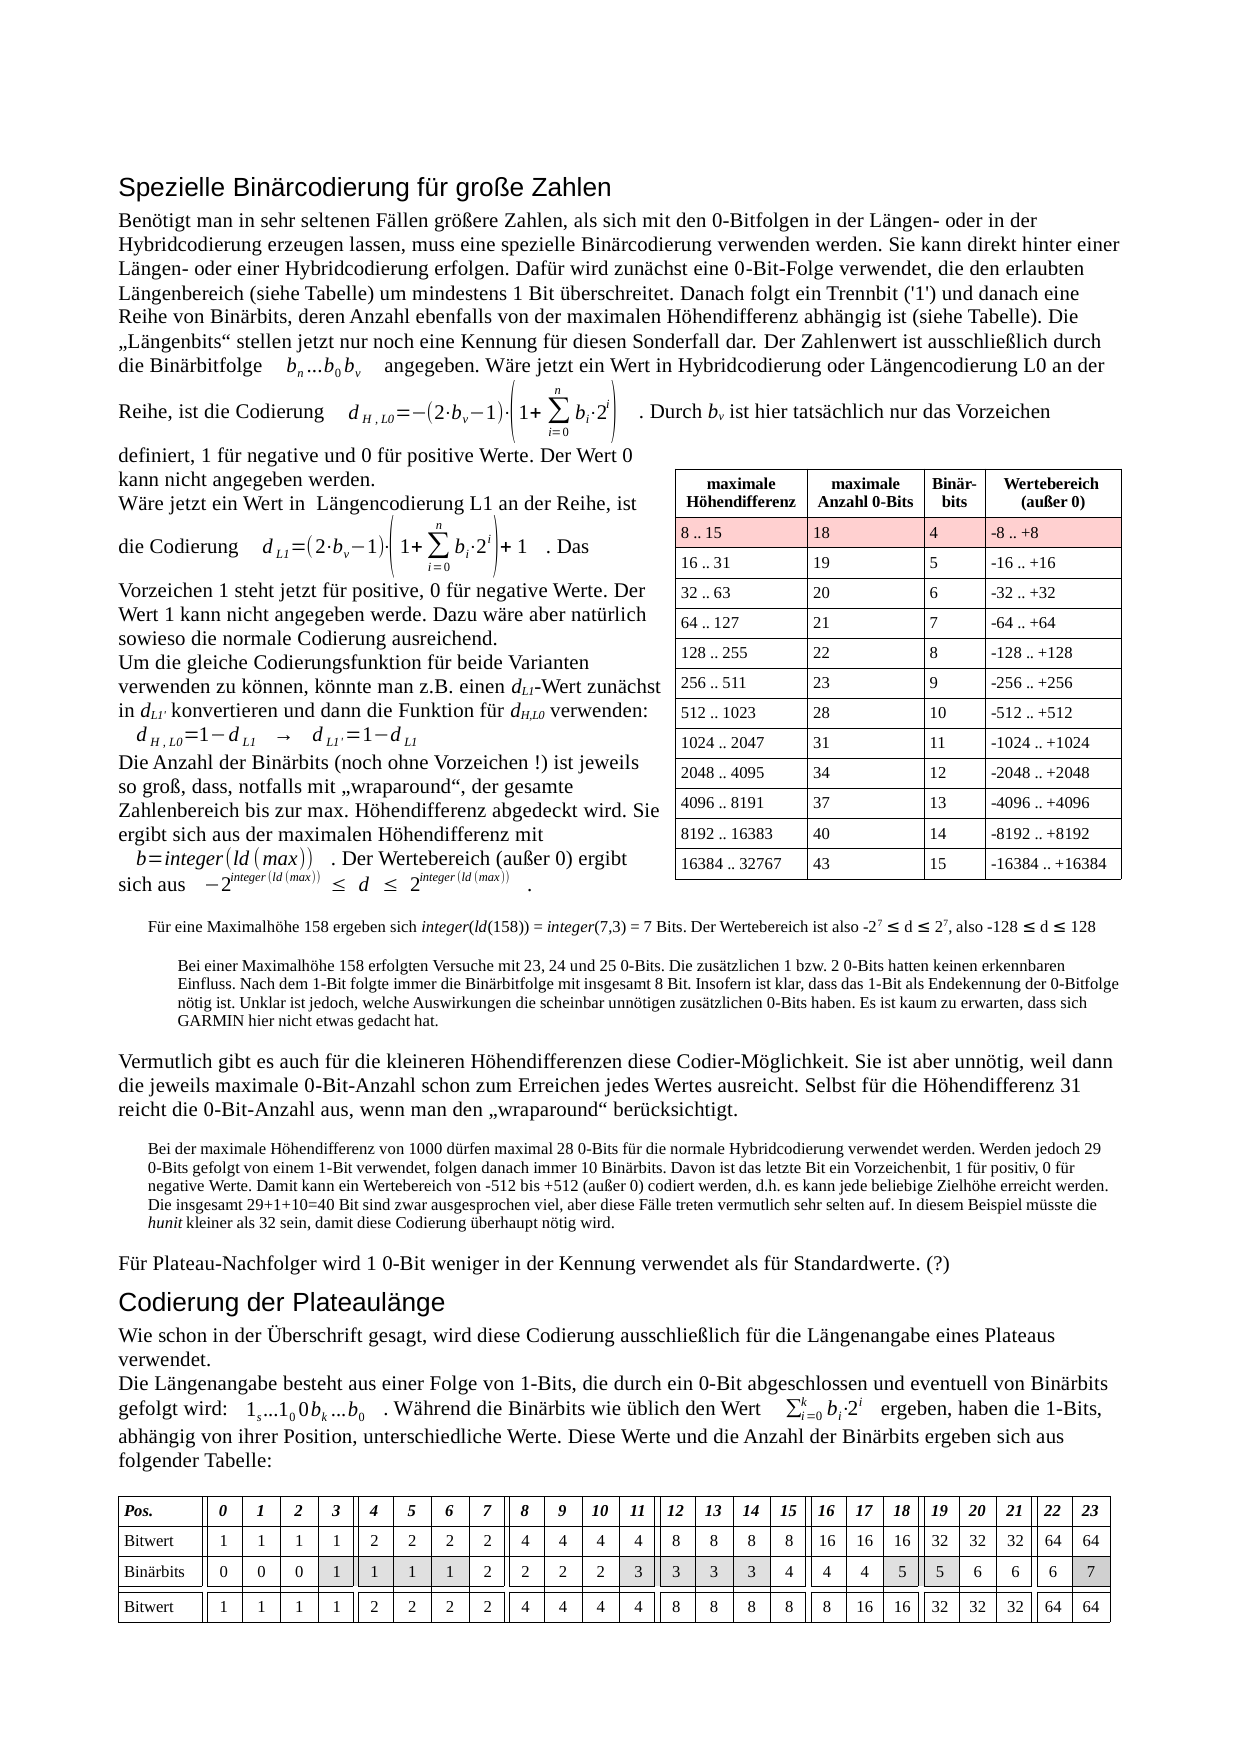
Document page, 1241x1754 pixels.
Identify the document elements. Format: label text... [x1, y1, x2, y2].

table_cell 20 [808, 579, 924, 607]
table_header 22 [1038, 1497, 1072, 1526]
table_cell 10 [925, 699, 985, 728]
subtitle Spezielle Binärcodierung für große Zahlen [118, 172, 1122, 202]
table_cell 4 [545, 1593, 582, 1622]
table_header 9 [545, 1497, 582, 1526]
table_cell [847, 1587, 883, 1592]
table_cell -64 .. +64 [986, 609, 1121, 638]
text Wie schon in der Überschrift gesagt, wird diese Codierung ausschließlich für die Längenangabe eines Plateaus verwendet. [118, 1323, 1122, 1371]
table_cell 8192 .. 16383 [676, 819, 807, 848]
table_header Pos. [119, 1497, 202, 1526]
table_cell 16 [847, 1593, 883, 1622]
table_cell [281, 1587, 318, 1592]
table_cell 8 [808, 1586, 846, 1622]
table_cell 32 [997, 1586, 1034, 1622]
table_cell 1 [394, 1557, 431, 1586]
table_cell 1 [319, 1527, 353, 1556]
table_cell 5 [925, 1557, 959, 1586]
table_cell 1 [281, 1593, 318, 1622]
table_cell 1 [359, 1557, 393, 1586]
table_cell 4 [812, 1557, 846, 1586]
table_header 6 [432, 1497, 469, 1526]
table_header 3 [319, 1497, 353, 1526]
table_cell 4096 .. 8191 [676, 789, 807, 818]
table_cell 0 [208, 1557, 242, 1586]
table_header 11 [620, 1497, 654, 1526]
text Für eine Maximalhöhe 158 ergeben sich integer(ld(158)) = integer(7,3) = 7 Bits. Der Wertebereich ist also -27 ≤ d ≤ 27, also -128 ≤ d ≤ 128 [148, 915, 1122, 937]
table_cell 3 [696, 1557, 733, 1586]
table_cell 32 [921, 1586, 959, 1622]
table_cell 8 [696, 1527, 733, 1556]
text Bei der maximale Höhendifferenz von 1000 dürfen maximal 28 0-Bits für die normale Hybridcodierung verwendet werden. Werden jedoch 29 0‑Bits gefolgt von einem 1‑Bit verwendet, folgen danach immer 10 Binärbits. Davon ist das letzte Bit ein Vorzeichenbit, 1 für positiv, 0 für negative Werte. Damit kann ein Wertebereich von -512 bis +512 (außer 0) codiert werden, d.h. es kann jede beliebige Zielhöhe erreicht werden. [148, 1139, 1122, 1195]
table_cell 512 .. 1023 [676, 699, 807, 728]
table_cell 32 [997, 1527, 1031, 1556]
table_cell 5 [925, 548, 985, 577]
table_header 13 [696, 1497, 733, 1526]
table_cell [243, 1587, 280, 1592]
table_cell 21 [808, 609, 924, 638]
table_cell 16 [884, 1586, 921, 1622]
table_cell 8 [661, 1527, 695, 1556]
table_cell 64 [1038, 1527, 1072, 1556]
table_cell 19 [808, 548, 924, 577]
table_cell -256 .. +256 [986, 669, 1121, 698]
table_cell 64 .. 127 [676, 609, 807, 638]
table_cell 7 [1073, 1557, 1110, 1586]
table_cell 7 [925, 609, 985, 638]
table_cell 32 [960, 1593, 996, 1622]
table_cell 0 [281, 1557, 318, 1586]
text Um die gleiche Codierungsfunktion für beide Varianten verwenden zu können, könnte man z.B. einen dL1-Wert zunächst in dL1' konvertieren und dann die Funktion für dH,L0 verwenden: → [118, 650, 675, 750]
table_cell 4 [583, 1593, 619, 1622]
table_cell 4 [925, 518, 985, 547]
table_cell 2048 .. 4095 [676, 759, 807, 788]
table_cell 16 [847, 1527, 883, 1556]
table_cell 4 [583, 1527, 619, 1556]
table_cell 64 [1073, 1527, 1110, 1556]
table_cell 2 [510, 1557, 544, 1586]
table_cell 8 [657, 1586, 695, 1622]
table_header Binär-bits [925, 470, 985, 517]
table_cell 64 [1034, 1586, 1072, 1622]
table_cell [960, 1587, 996, 1592]
table_cell Binärbits [119, 1557, 202, 1586]
table_header 2 [281, 1497, 318, 1526]
subtitle Codierung der Plateaulänge [118, 1287, 1122, 1317]
table_cell [734, 1587, 770, 1592]
text Die Längenangabe besteht aus einer Folge von 1-Bits, die durch ein 0-Bit abgeschlossen und eventuell von Binärbits gefolgt wird:. Während die Binärbits wie üblich den Wert ergeben, haben die 1-Bits, abhängig von ihrer Position, unterschiedliche Werte. Diese Werte und die Anzahl der Binärbits ergeben sich aus folgender Tabelle: [118, 1371, 1122, 1472]
table_header 16 [812, 1497, 846, 1526]
table_cell 22 [808, 639, 924, 668]
table_cell 23 [808, 669, 924, 698]
table_cell 31 [808, 729, 924, 758]
table_cell 11 [925, 729, 985, 758]
table_header 17 [847, 1497, 883, 1526]
table_header 10 [583, 1497, 619, 1526]
table_cell 40 [808, 819, 924, 848]
text Vermutlich gibt es auch für die kleineren Höhendifferenzen diese Codier-Möglichkeit. Sie ist aber unnötig, weil dann die jeweils maximale 0‑Bit-Anzahl schon zum Erreichen jedes Wertes ausreicht. Selbst für die Höhendifferenz 31 reicht die 0‑Bit-Anzahl aus, wenn man den „wraparound“ berücksichtigt. [118, 1049, 1122, 1121]
table_cell 13 [925, 789, 985, 818]
table_cell 12 [925, 759, 985, 788]
text Wäre jetzt ein Wert in Längencodierung L1 an der Reihe, ist die Codierung . Das Vorzeichen 1 steht jetzt für positive, 0 für negative Werte. Der Wert 1 kann nicht angegeben werde. Dazu wäre aber natürlich sowieso die normale Codierung ausreichend. [118, 491, 675, 650]
table_header maximale Anzahl 0-Bits [808, 470, 924, 517]
table_cell Bitwert [119, 1527, 202, 1556]
table_cell 32 [925, 1527, 959, 1556]
table_cell 16 [884, 1527, 918, 1556]
table_cell 6 [1038, 1557, 1072, 1586]
table_cell 14 [925, 819, 985, 848]
table_cell [545, 1587, 582, 1592]
table_cell 9 [925, 669, 985, 698]
table_cell 128 .. 255 [676, 639, 807, 668]
table_cell -512 .. +512 [986, 699, 1121, 728]
table_cell 16 [812, 1527, 846, 1556]
table_cell 8 [734, 1527, 770, 1556]
table_cell -128 .. +128 [986, 639, 1121, 668]
table_cell -16 .. +16 [986, 548, 1121, 577]
table_header 15 [771, 1497, 805, 1526]
table_cell 6 [960, 1557, 996, 1586]
table_cell 1 [319, 1586, 356, 1622]
table_header 0 [208, 1497, 242, 1526]
table_cell Bitwert [119, 1586, 205, 1622]
table_cell 8 [925, 639, 985, 668]
table_cell 6 [997, 1557, 1031, 1586]
table_cell 37 [808, 789, 924, 818]
text Bei einer Maximalhöhe 158 erfolgten Versuche mit 23, 24 und 25 0-Bits. Die zusätzlichen 1 bzw. 2 0-Bits hatten keinen erkennbaren Einfluss. Nach dem 1-Bit folgte immer die Binärbitfolge mit insgesamt 8 Bit. Insofern ist klar, dass das 1-Bit als Endekennung der 0-Bitfolge nötig ist. Unklar ist jedoch, welche Auswirkungen die scheinbar unnötigen zusätzlichen 0-Bits haben. Es ist kaum zu erwarten, dass sich GARMIN hier nicht etwas gedacht hat. [177, 956, 1122, 1030]
table_cell [696, 1587, 733, 1592]
table_cell 2 [470, 1527, 504, 1556]
text Die insgesamt 29+1+10=40 Bit sind zwar ausgesprochen viel, aber diese Fälle treten vermutlich sehr selten auf. In diesem Beispiel müsste die hunit kleiner als 32 sein, damit diese Codierung überhaupt nötig wird. [148, 1195, 1122, 1232]
table_cell [394, 1587, 431, 1592]
table_cell 1 [205, 1586, 242, 1622]
table_cell -2048 .. +2048 [986, 759, 1121, 788]
table_header 18 [884, 1497, 918, 1526]
table_cell 34 [808, 759, 924, 788]
table_cell 64 [1073, 1593, 1110, 1622]
table_cell 8 [771, 1586, 808, 1622]
table_cell 2 [545, 1557, 582, 1586]
table_cell 43 [808, 849, 924, 878]
table_cell 4 [510, 1527, 544, 1556]
table_cell 32 [960, 1527, 996, 1556]
table_cell [432, 1587, 469, 1592]
table_cell 256 .. 511 [676, 669, 807, 698]
table_cell 1 [243, 1593, 280, 1622]
table_cell 8 .. 15 [676, 518, 807, 547]
table_cell 3 [661, 1557, 695, 1586]
table_cell 1 [243, 1527, 280, 1556]
table_cell 8 [734, 1593, 770, 1622]
table_cell 28 [808, 699, 924, 728]
table_cell 2 [359, 1527, 393, 1556]
table_cell 2 [470, 1586, 506, 1622]
table_cell 5 [884, 1557, 918, 1586]
text Die Anzahl der Binärbits (noch ohne Vorzeichen !) ist jeweils so groß, dass, notfalls mit „wraparound“, der gesamte Zahlenbereich bis zur max. Höhendifferenz abgedeckt wird. Sie ergibt sich aus der maximalen Höhendifferenz mit . Der Wertebereich (außer 0) ergibt sich aus. [118, 750, 1122, 896]
table_cell 2 [356, 1586, 393, 1622]
table_cell 2 [432, 1593, 469, 1622]
table_cell [1073, 1587, 1110, 1592]
table_cell 3 [620, 1557, 654, 1586]
text Benötigt man in sehr seltenen Fällen größere Zahlen, als sich mit den 0-Bitfolgen in der Längen- oder in der Hybridcodierung erzeugen lassen, muss eine spezielle Binärcodierung verwenden werden. Sie kann direkt hinter einer Längen- oder einer Hybridcodierung erfolgen. Dafür wird zunächst eine 0‑Bit‑Folge verwendet, die den erlaubten Längenbereich (siehe Tabelle) um mindestens 1 Bit überschreitet. Danach folgt ein Trennbit ('1') und danach eine Reihe von Binärbits, deren Anzahl ebenfalls von der maximalen Höhendifferenz abhängig ist (siehe Tabelle). Die „Längenbits“ stellen jetzt nur noch eine Kennung für diesen Sonderfall dar. Der Zahlenwert ist ausschließlich durch die Binärbitfolge angegeben. Wäre jetzt ein Wert in Hybridcodierung oder Längencodierung L0 an der Reihe, ist die Codierung . Durch bv ist hier tatsächlich nur das Vorzeichen definiert, 1 für negative und 0 für positive Werte. Der Wert 0 kann nicht angegeben werden. [118, 208, 1122, 491]
table_cell 32 .. 63 [676, 579, 807, 607]
table_cell -1024 .. +1024 [986, 729, 1121, 758]
table_cell 0 [243, 1557, 280, 1586]
table_header 19 [925, 1497, 959, 1526]
table_header 20 [960, 1497, 996, 1526]
table_cell 1024 .. 2047 [676, 729, 807, 758]
table_cell 1 [281, 1527, 318, 1556]
table_header 21 [997, 1497, 1031, 1526]
table_cell 4 [620, 1527, 654, 1556]
table_cell 2 [432, 1527, 469, 1556]
table_header Wertebereich (außer 0) [986, 470, 1121, 517]
table_cell 4 [545, 1527, 582, 1556]
table_cell 2 [394, 1527, 431, 1556]
table_cell 4 [620, 1586, 657, 1622]
table_header 8 [510, 1497, 544, 1526]
table_header 7 [470, 1497, 504, 1526]
table_cell [583, 1587, 619, 1592]
table_cell 1 [432, 1557, 469, 1586]
table_cell 3 [734, 1557, 770, 1586]
table_header 12 [661, 1497, 695, 1526]
table_cell 4 [847, 1557, 883, 1586]
table_cell -16384 .. +16384 [986, 849, 1121, 878]
table_cell 4 [771, 1557, 805, 1586]
table_cell 2 [583, 1557, 619, 1586]
table_header maximale Höhendifferenz [676, 470, 807, 517]
table_cell 2 [394, 1593, 431, 1622]
table_header 5 [394, 1497, 431, 1526]
table_cell -4096 .. +4096 [986, 789, 1121, 818]
table_header 4 [359, 1497, 393, 1526]
table_cell 2 [470, 1557, 504, 1586]
table_cell 16 .. 31 [676, 548, 807, 577]
table_cell 18 [808, 518, 924, 547]
table_header 1 [243, 1497, 280, 1526]
table_cell -8 .. +8 [986, 518, 1121, 547]
table_cell -8192 .. +8192 [986, 819, 1121, 848]
table_header 23 [1073, 1497, 1110, 1526]
table_cell -32 .. +32 [986, 579, 1121, 607]
table_cell 4 [506, 1586, 544, 1622]
table_cell 6 [925, 579, 985, 607]
table_header 14 [734, 1497, 770, 1526]
table_cell 8 [771, 1527, 805, 1556]
table_cell 8 [696, 1593, 733, 1622]
table_cell 15 [925, 849, 985, 878]
table_cell 1 [208, 1527, 242, 1556]
table_cell 16384 .. 32767 [676, 849, 807, 878]
text Für Plateau-Nachfolger wird 1 0-Bit weniger in der Kennung verwendet als für Standardwerte. (?) [118, 1251, 1122, 1275]
table_cell 1 [319, 1557, 353, 1586]
